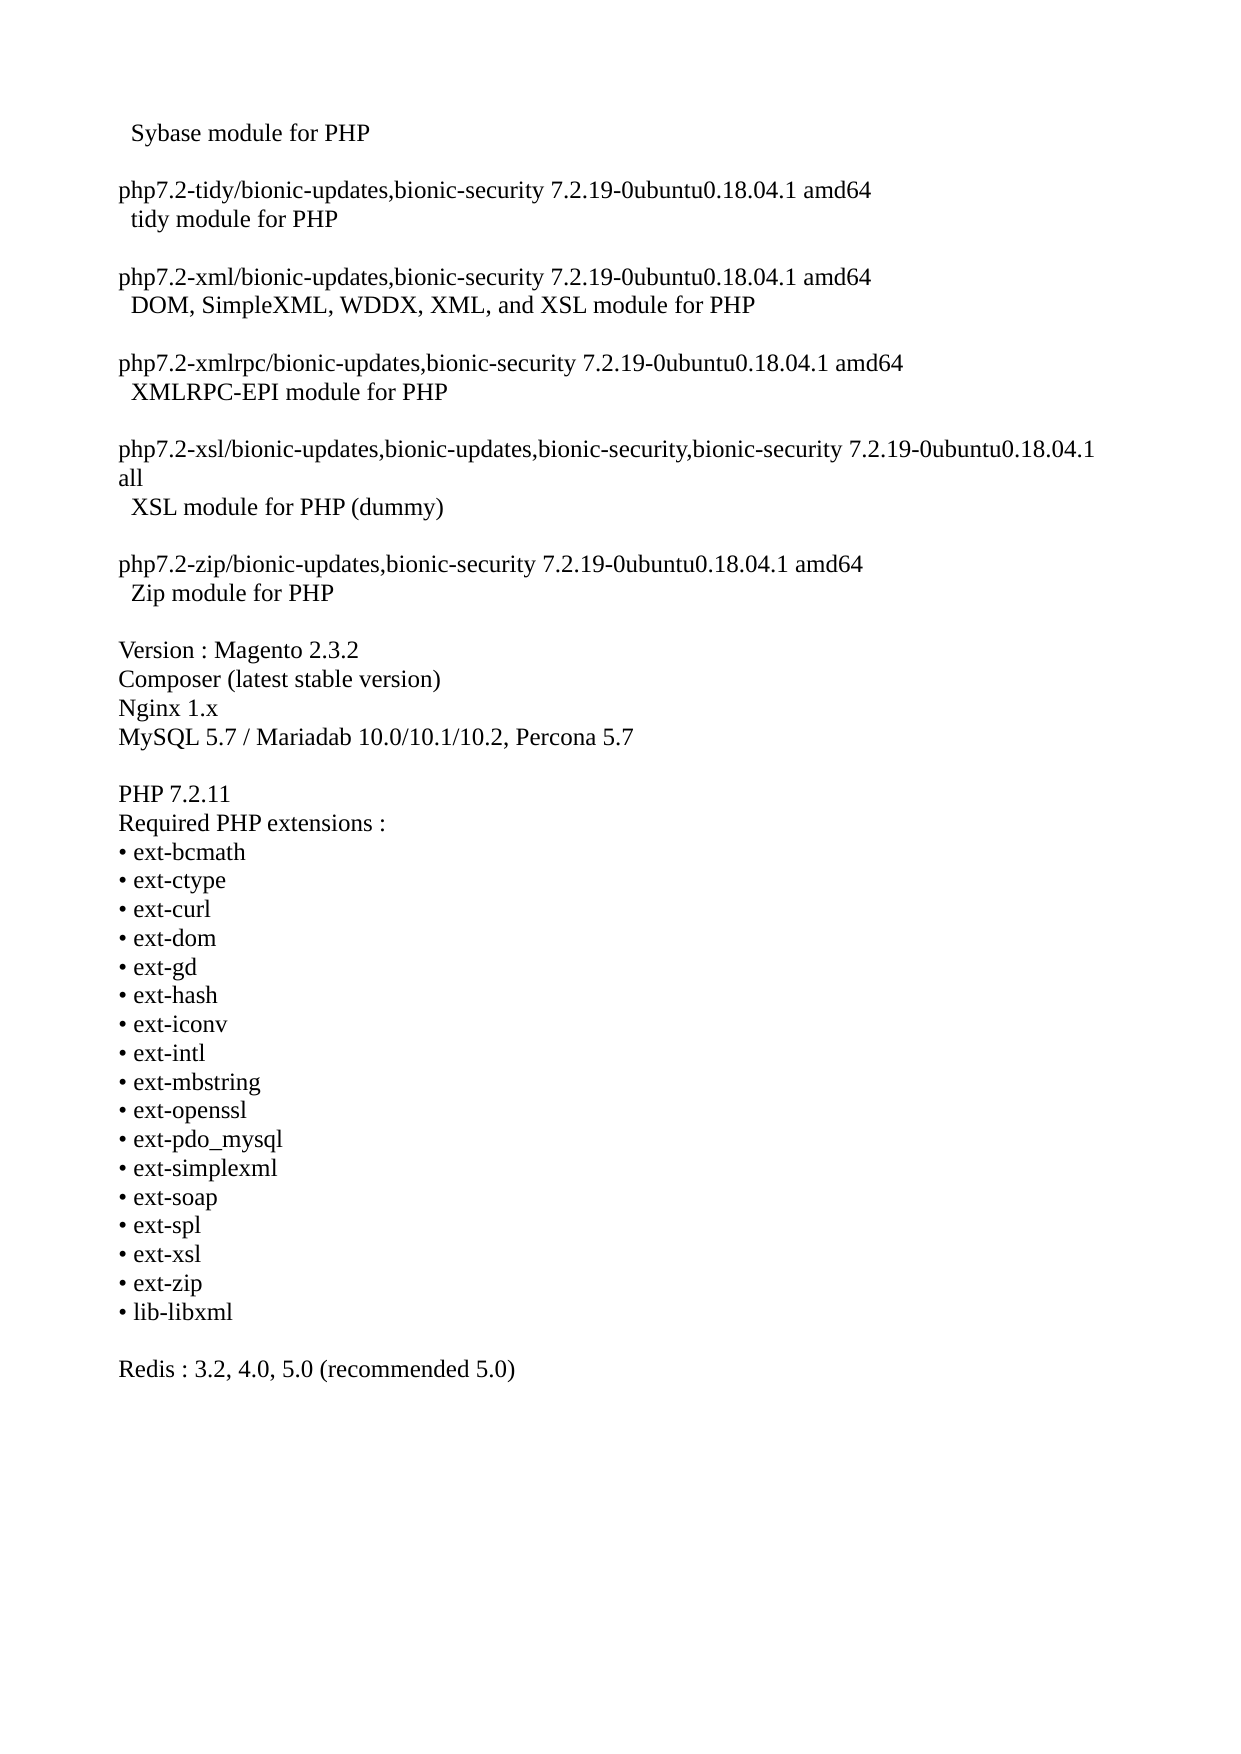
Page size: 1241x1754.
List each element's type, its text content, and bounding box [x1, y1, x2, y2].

text • ext-simplexml [118, 1153, 1122, 1182]
text XMLRPC-EPI module for PHP [118, 377, 1122, 406]
text Required PHP extensions : [118, 808, 1122, 837]
text • lib-libxml [118, 1297, 1122, 1326]
text Nginx 1.x [118, 693, 1122, 722]
text • ext-spl [118, 1211, 1122, 1239]
text php7.2-xmlrpc/bionic-updates,bionic-security 7.2.19-0ubuntu0.18.04.1 amd64 [118, 348, 1122, 377]
text • ext-ctype [118, 866, 1122, 894]
text Sybase module for PHP [118, 118, 1122, 147]
text php7.2-tidy/bionic-updates,bionic-security 7.2.19-0ubuntu0.18.04.1 amd64 [118, 176, 1122, 204]
text • ext-dom [118, 923, 1122, 952]
text • ext-curl [118, 894, 1122, 923]
text tidy module for PHP [118, 204, 1122, 233]
text • ext-soap [118, 1182, 1122, 1211]
text • ext-hash [118, 981, 1122, 1009]
text PHP 7.2.11 [118, 779, 1122, 808]
text php7.2-xsl/bionic-updates,bionic-updates,bionic-security,bionic-security 7.2.19-0ubuntu0.18.04.1 all [118, 434, 1122, 492]
text MySQL 5.7 / Mariadab 10.0/10.1/10.2, Percona 5.7 [118, 722, 1122, 751]
text • ext-gd [118, 952, 1122, 981]
text php7.2-zip/bionic-updates,bionic-security 7.2.19-0ubuntu0.18.04.1 amd64 [118, 549, 1122, 578]
text • ext-bcmath [118, 837, 1122, 866]
text • ext-pdo_mysql [118, 1124, 1122, 1153]
text php7.2-xml/bionic-updates,bionic-security 7.2.19-0ubuntu0.18.04.1 amd64 [118, 262, 1122, 291]
text XSL module for PHP (dummy) [118, 492, 1122, 521]
text Zip module for PHP [118, 578, 1122, 607]
text • ext-intl [118, 1038, 1122, 1067]
text • ext-xsl [118, 1239, 1122, 1268]
text • ext-openssl [118, 1096, 1122, 1124]
text • ext-iconv [118, 1009, 1122, 1038]
text Version : Magento 2.3.2 [118, 636, 1122, 664]
text DOM, SimpleXML, WDDX, XML, and XSL module for PHP [118, 291, 1122, 319]
text Composer (latest stable version) [118, 664, 1122, 693]
text Redis : 3.2, 4.0, 5.0 (recommended 5.0) [118, 1354, 1122, 1383]
text • ext-mbstring [118, 1067, 1122, 1096]
text • ext-zip [118, 1268, 1122, 1297]
